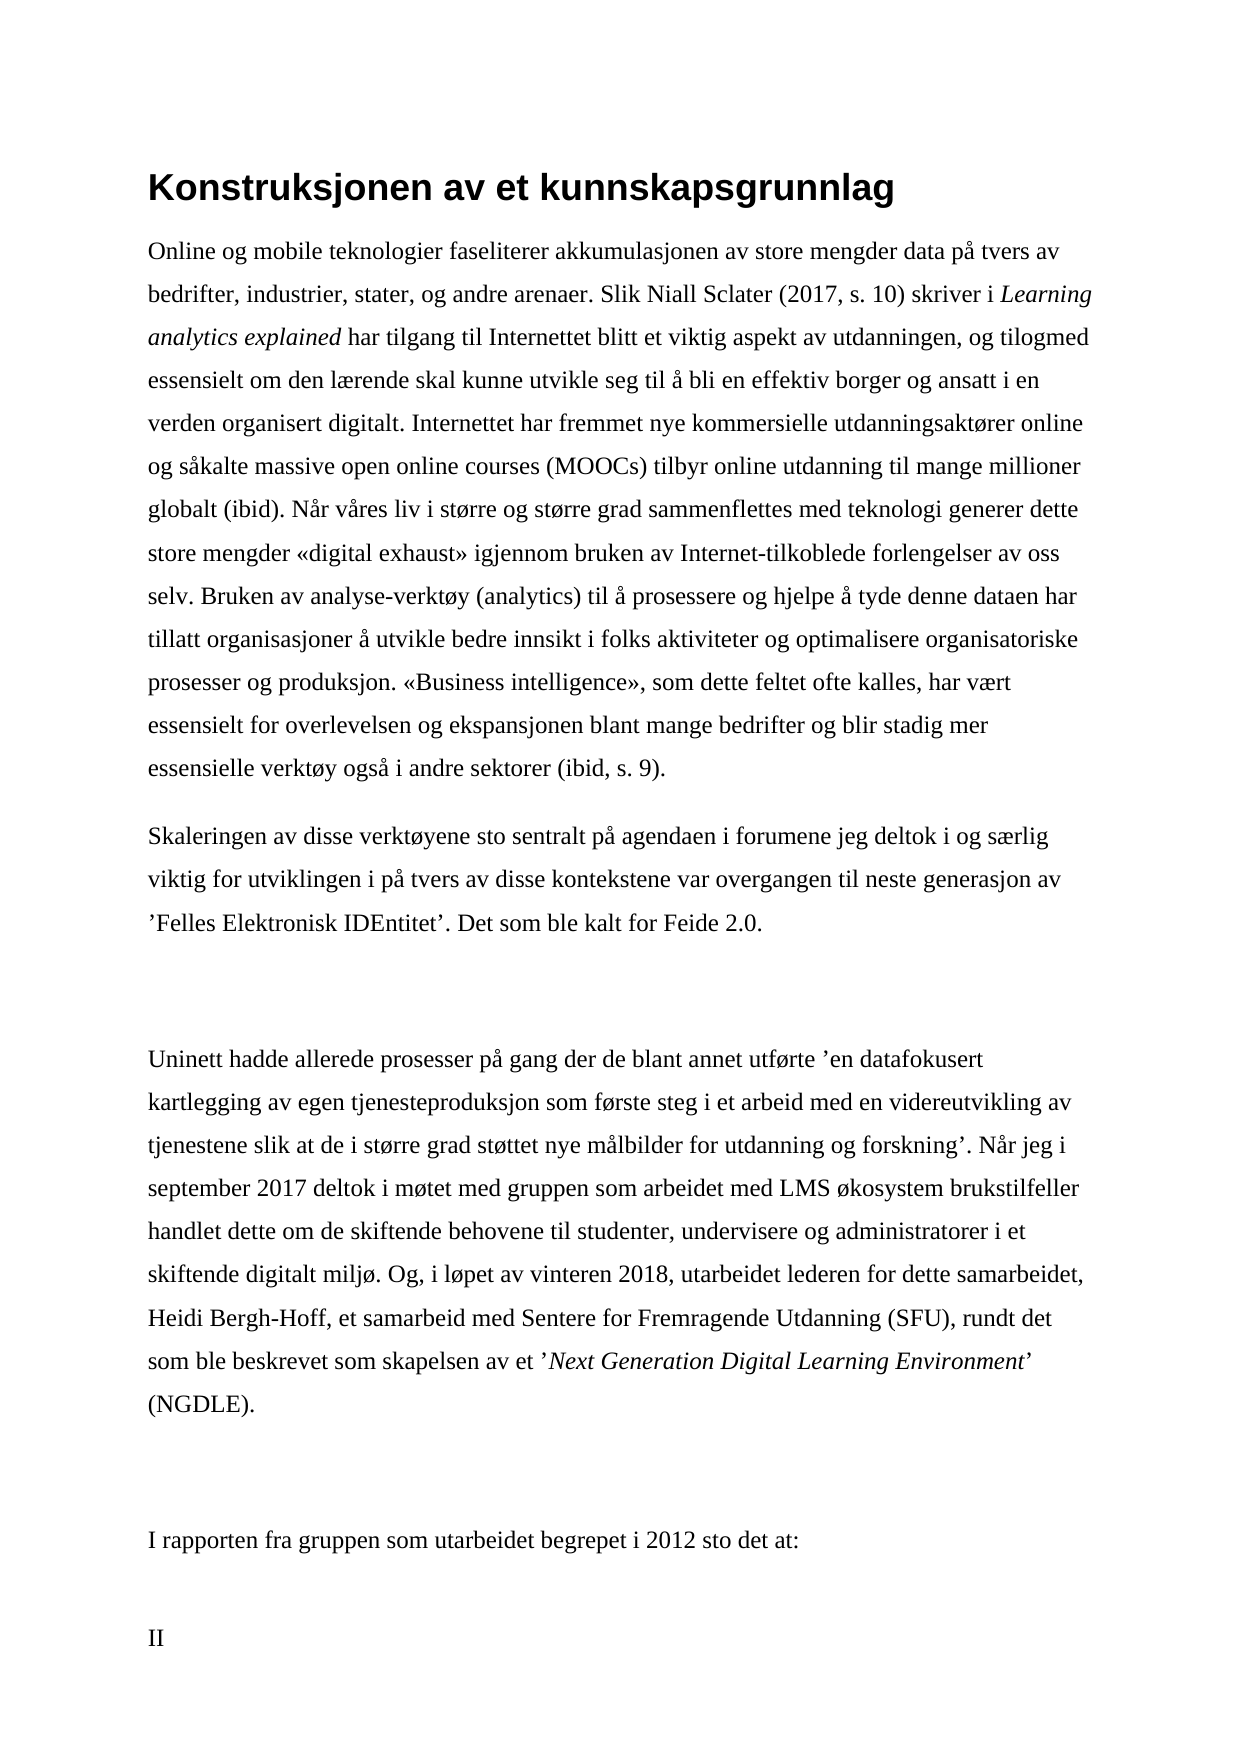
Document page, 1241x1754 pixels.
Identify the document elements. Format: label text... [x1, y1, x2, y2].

text Online og mobile teknologier faseliterer akkumulasjonen av store mengder data på tvers av bedrifter, industrier, stater, og andre arenaer. Slik Niall Sclater (2017, s. 10) skriver i Learning analytics explained har tilgang til Internettet blitt et viktig aspekt av utdanningen, og tilogmed essensielt om den lærende skal kunne utvikle seg til å bli en effektiv borger og ansatt i en verden organisert digitalt. Internettet har fremmet nye kommersielle utdanningsaktører online og såkalte massive open online courses (MOOCs) tilbyr online utdanning til mange millioner globalt (ibid). Når våres liv i større og større grad sammenflettes med teknologi generer dette store mengder «digital exhaust» igjennom bruken av Internet-tilkoblede forlengelser av oss selv. Bruken av analyse-verktøy (analytics) til å prosessere og hjelpe å tyde denne dataen har tillatt organisasjoner å utvikle bedre innsikt i folks aktiviteter og optimalisere organisatoriske prosesser og produksjon. «Business intelligence», som dette feltet ofte kalles, har vært essensielt for overlevelsen og ekspansjonen blant mange bedrifter og blir stadig mer essensielle verktøy også i andre sektorer (ibid, s. 9). [148, 236, 1092, 782]
text Uninett hadde allerede prosesser på gang der de blant annet utførte ’en datafokusert kartlegging av egen tjenesteproduksjon som første steg i et arbeid med en videreutvikling av tjenestene slik at de i større grad støttet nye målbilder for utdanning og forskning’. Når jeg i september 2017 deltok i møtet med gruppen som arbeidet med LMS økosystem brukstilfeller handlet dette om de skiftende behovene til studenter, undervisere og administratorer i et skiftende digitalt miljø. Og, i løpet av vinteren 2018, utarbeidet lederen for dette samarbeidet, Heidi Bergh-Hoff, et samarbeid med Sentere for Fremragende Utdanning (SFU), rundt det som ble beskrevet som skapelsen av et ’Next Generation Digital Learning Environment’ (NGDLE). [148, 1044, 1092, 1418]
text Skaleringen av disse verktøyene sto sentralt på agendaen i forumene jeg deltok i og særlig viktig for utviklingen i på tvers av disse kontekstene var overgangen til neste generasjon av ’Felles Elektronisk IDEntitet’. Det som ble kalt for Feide 2.0. [148, 821, 1092, 936]
subtitle Konstruksjonen av et kunnskapsgrunnlag [148, 165, 1092, 208]
text I rapporten fra gruppen som utarbeidet begrepet i 2012 sto det at: [148, 1525, 1092, 1554]
